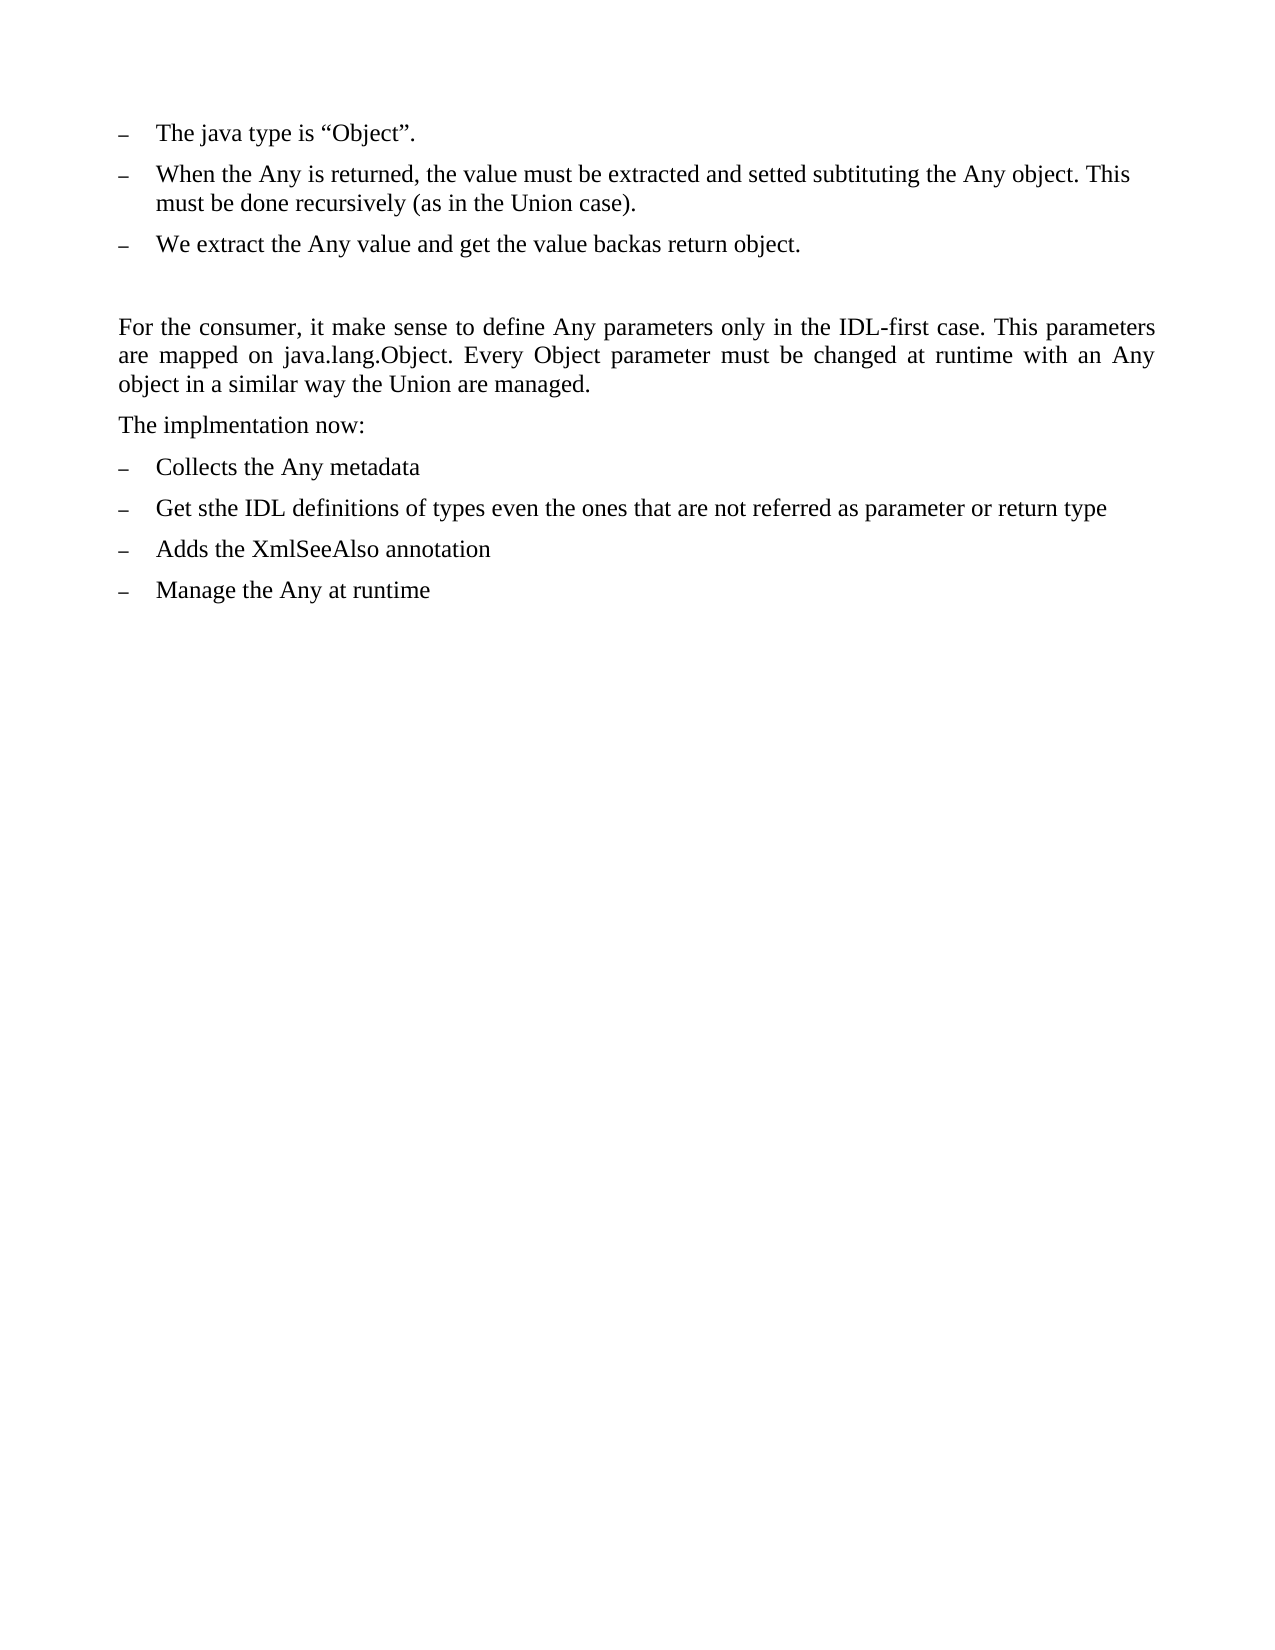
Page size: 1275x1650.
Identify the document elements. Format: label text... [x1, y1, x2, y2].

text The implmentation now: [118, 411, 1157, 439]
list The java type is “Object”. [118, 118, 1157, 147]
text For the consumer, it make sense to define Any parameters only in the IDL-first case. This parameters are mapped on java.lang.Object. Every Object parameter must be changed at runtime with an Any object in a similar way the Union are managed. [118, 312, 1157, 398]
list Manage the Any at runtime [118, 576, 1157, 604]
list Get sthe IDL definitions of types even the ones that are not referred as parameter or return type [118, 493, 1157, 522]
list Collects the Any metadata [118, 452, 1157, 481]
list We extract the Any value and get the value backas return object. [118, 229, 1157, 258]
list Adds the XmlSeeAlso annotation [118, 534, 1157, 563]
list When the Any is returned, the value must be extracted and setted subtituting the Any object. This must be done recursively (as in the Union case). [118, 159, 1157, 217]
